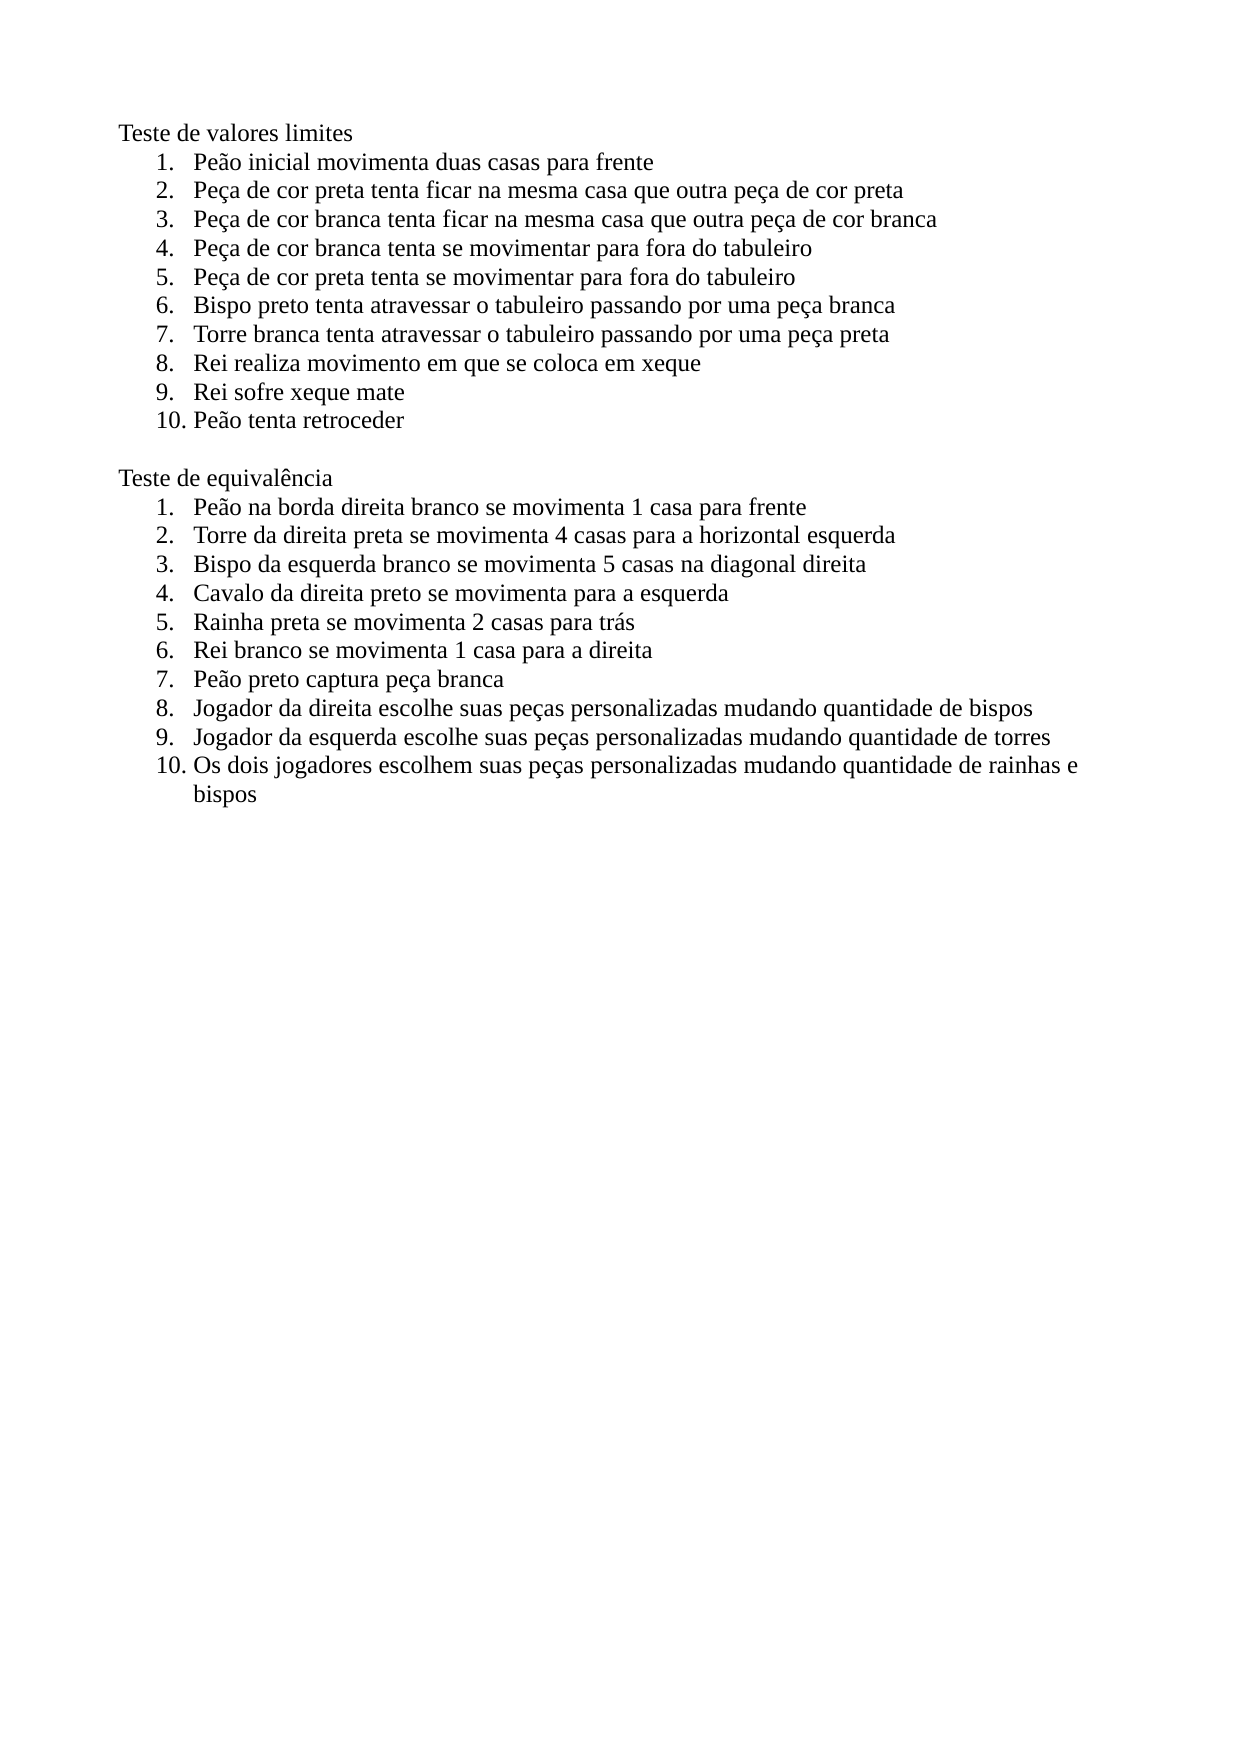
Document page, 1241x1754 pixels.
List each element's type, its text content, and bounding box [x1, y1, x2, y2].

list Cavalo da direita preto se movimenta para a esquerda [156, 578, 1122, 607]
list Peça de cor preta tenta ficar na mesma casa que outra peça de cor preta [156, 176, 1122, 204]
list Jogador da direita escolhe suas peças personalizadas mudando quantidade de bispos [156, 693, 1122, 722]
list Peça de cor branca tenta se movimentar para fora do tabuleiro [156, 233, 1122, 262]
list Peça de cor preta tenta se movimentar para fora do tabuleiro [156, 262, 1122, 291]
list Torre da direita preta se movimenta 4 casas para a horizontal esquerda [156, 521, 1122, 549]
list Rei sofre xeque mate [156, 377, 1122, 406]
list Peão inicial movimenta duas casas para frente [156, 147, 1122, 176]
list Rainha preta se movimenta 2 casas para trás [156, 607, 1122, 636]
list Rei branco se movimenta 1 casa para a direita [156, 636, 1122, 664]
list Peão tenta retroceder [156, 406, 1122, 434]
list Jogador da esquerda escolhe suas peças personalizadas mudando quantidade de torres [156, 722, 1122, 751]
list Bispo da esquerda branco se movimenta 5 casas na diagonal direita [156, 549, 1122, 578]
text Teste de equivalência [118, 463, 1122, 492]
list Torre branca tenta atravessar o tabuleiro passando por uma peça preta [156, 319, 1122, 348]
list Os dois jogadores escolhem suas peças personalizadas mudando quantidade de rainhas e bispos [156, 751, 1122, 808]
list Peça de cor branca tenta ficar na mesma casa que outra peça de cor branca [156, 204, 1122, 233]
text Teste de valores limites [118, 118, 1122, 147]
list Rei realiza movimento em que se coloca em xeque [156, 348, 1122, 377]
list Peão na borda direita branco se movimenta 1 casa para frente [156, 492, 1122, 521]
list Bispo preto tenta atravessar o tabuleiro passando por uma peça branca [156, 291, 1122, 319]
list Peão preto captura peça branca [156, 664, 1122, 693]
